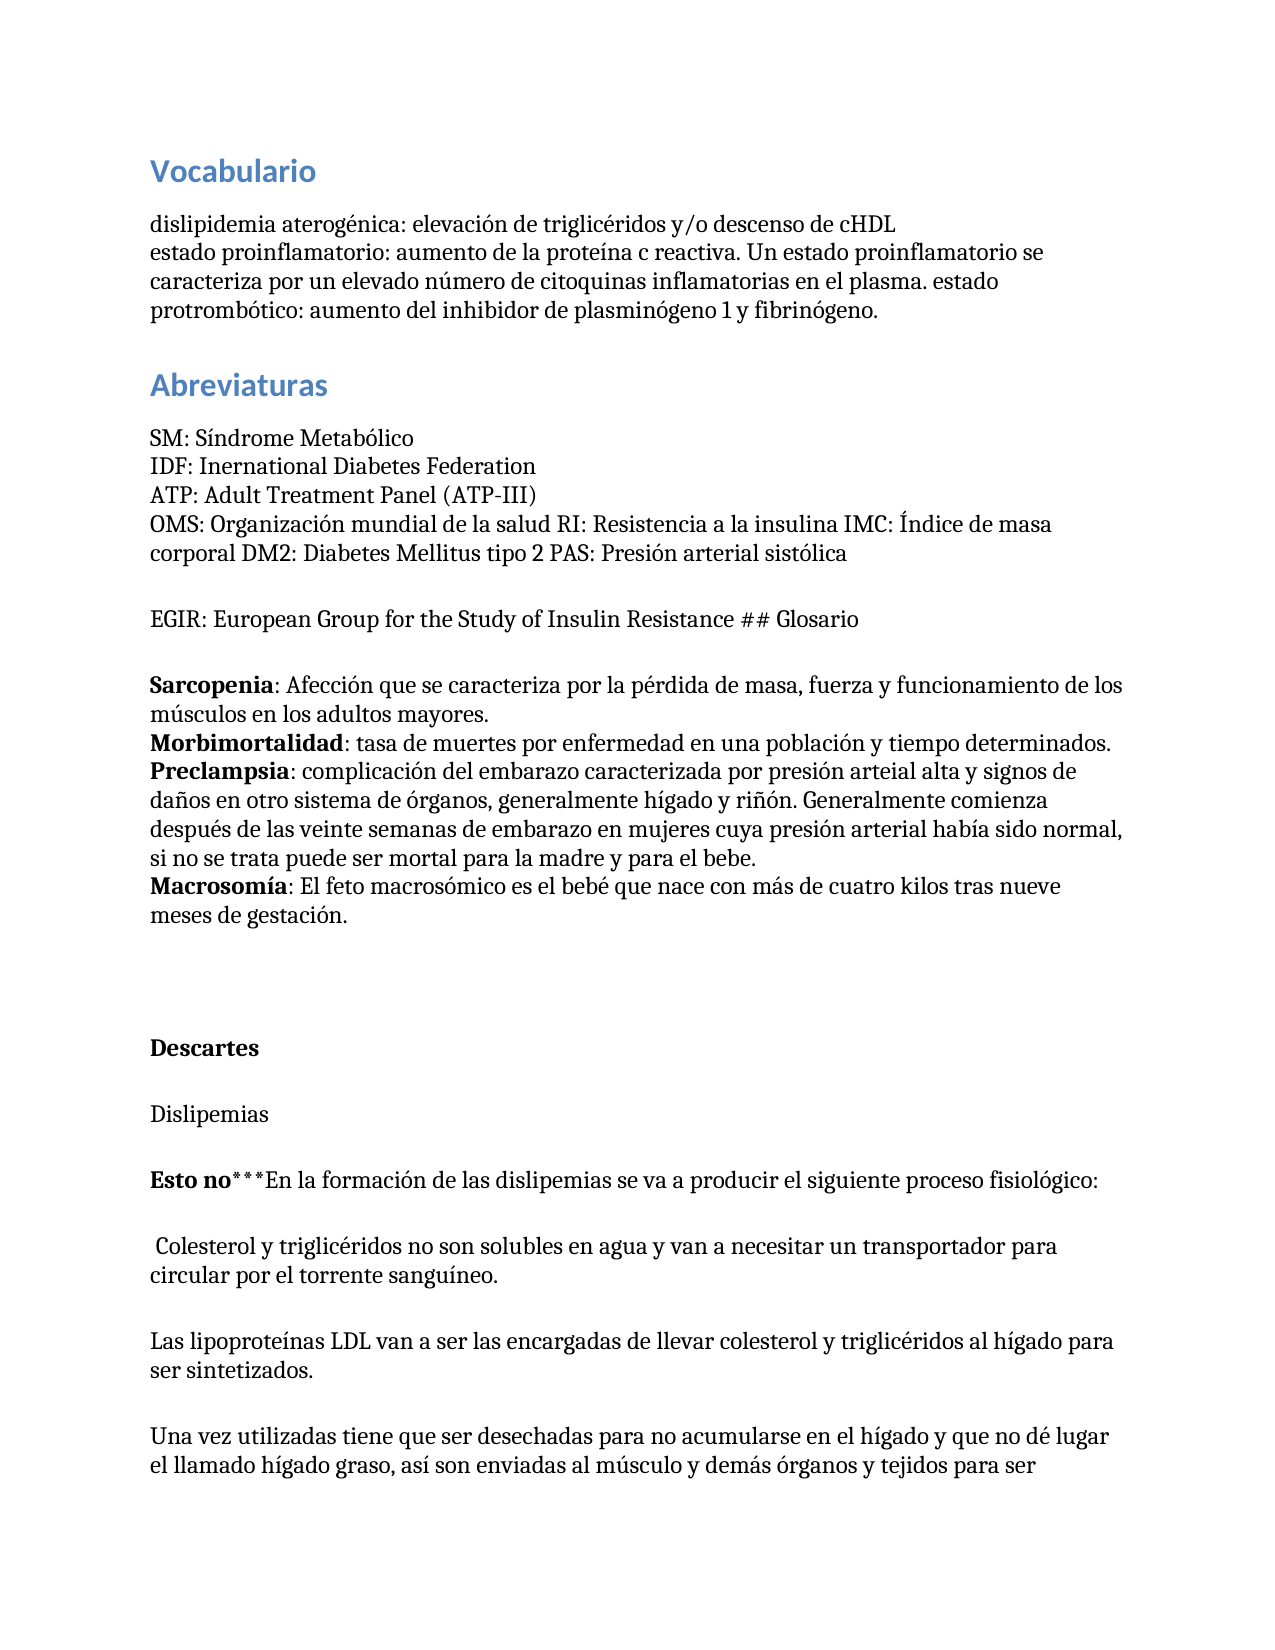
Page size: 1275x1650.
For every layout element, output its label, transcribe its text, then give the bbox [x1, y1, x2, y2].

text EGIR: European Group for the Study of Insulin Resistance ## Glosario [150, 605, 1125, 633]
text Una vez utilizadas tiene que ser desechadas para no acumularse en el hígado y que no dé lugar el llamado hígado graso, así son enviadas al músculo y demás órganos y tejidos para ser [150, 1422, 1125, 1480]
text Esto no***En la formación de las dislipemias se va a producir el siguiente proceso fisiológico: [150, 1166, 1125, 1195]
text Las lipoproteínas LDL van a ser las encargadas de llevar colesterol y triglicéridos al hígado para ser sintetizados. [150, 1327, 1125, 1385]
text SM: Síndrome Metabólico IDF: Inernational Diabetes Federation ATP: Adult Treatment Panel (ATP-III) OMS: Organización mundial de la salud RI: Resistencia a la insulina IMC: Índice de masa corporal DM2: Diabetes Mellitus tipo 2 PAS: Presión arterial sistólica [150, 423, 1125, 567]
subtitle Vocabulario [150, 150, 1125, 191]
text dislipidemia aterogénica: elevación de triglicéridos y/o descenso de cHDL estado proinflamatorio: aumento de la proteína c reactiva. Un estado proinflamatorio se caracteriza por un elevado número de citoquinas inflamatorias en el plasma. estado protrombótico: aumento del inhibidor de plasminógeno 1 y fibrinógeno. [150, 209, 1125, 324]
text Colesterol y triglicéridos no son solubles en agua y van a necesitar un transportador para circular por el torrente sanguíneo. [150, 1232, 1125, 1290]
subtitle Abreviaturas [150, 364, 1125, 405]
text Descartes [150, 1033, 1125, 1062]
text Dislipemias [150, 1100, 1125, 1128]
text Sarcopenia: Afección que se caracteriza por la pérdida de masa, fuerza y funcionamiento de los músculos en los adultos mayores. Morbimortalidad: tasa de muertes por enfermedad en una población y tiempo determinados. Preclampsia: complicación del embarazo caracterizada por presión arteial alta y signos de daños en otro sistema de órganos, generalmente hígado y riñón. Generalmente comienza después de las veinte semanas de embarazo en mujeres cuya presión arterial había sido normal, si no se trata puede ser mortal para la madre y para el bebe. Macrosomía: El feto macrosómico es el bebé que nace con más de cuatro kilos tras nueve meses de gestación. [150, 671, 1125, 930]
